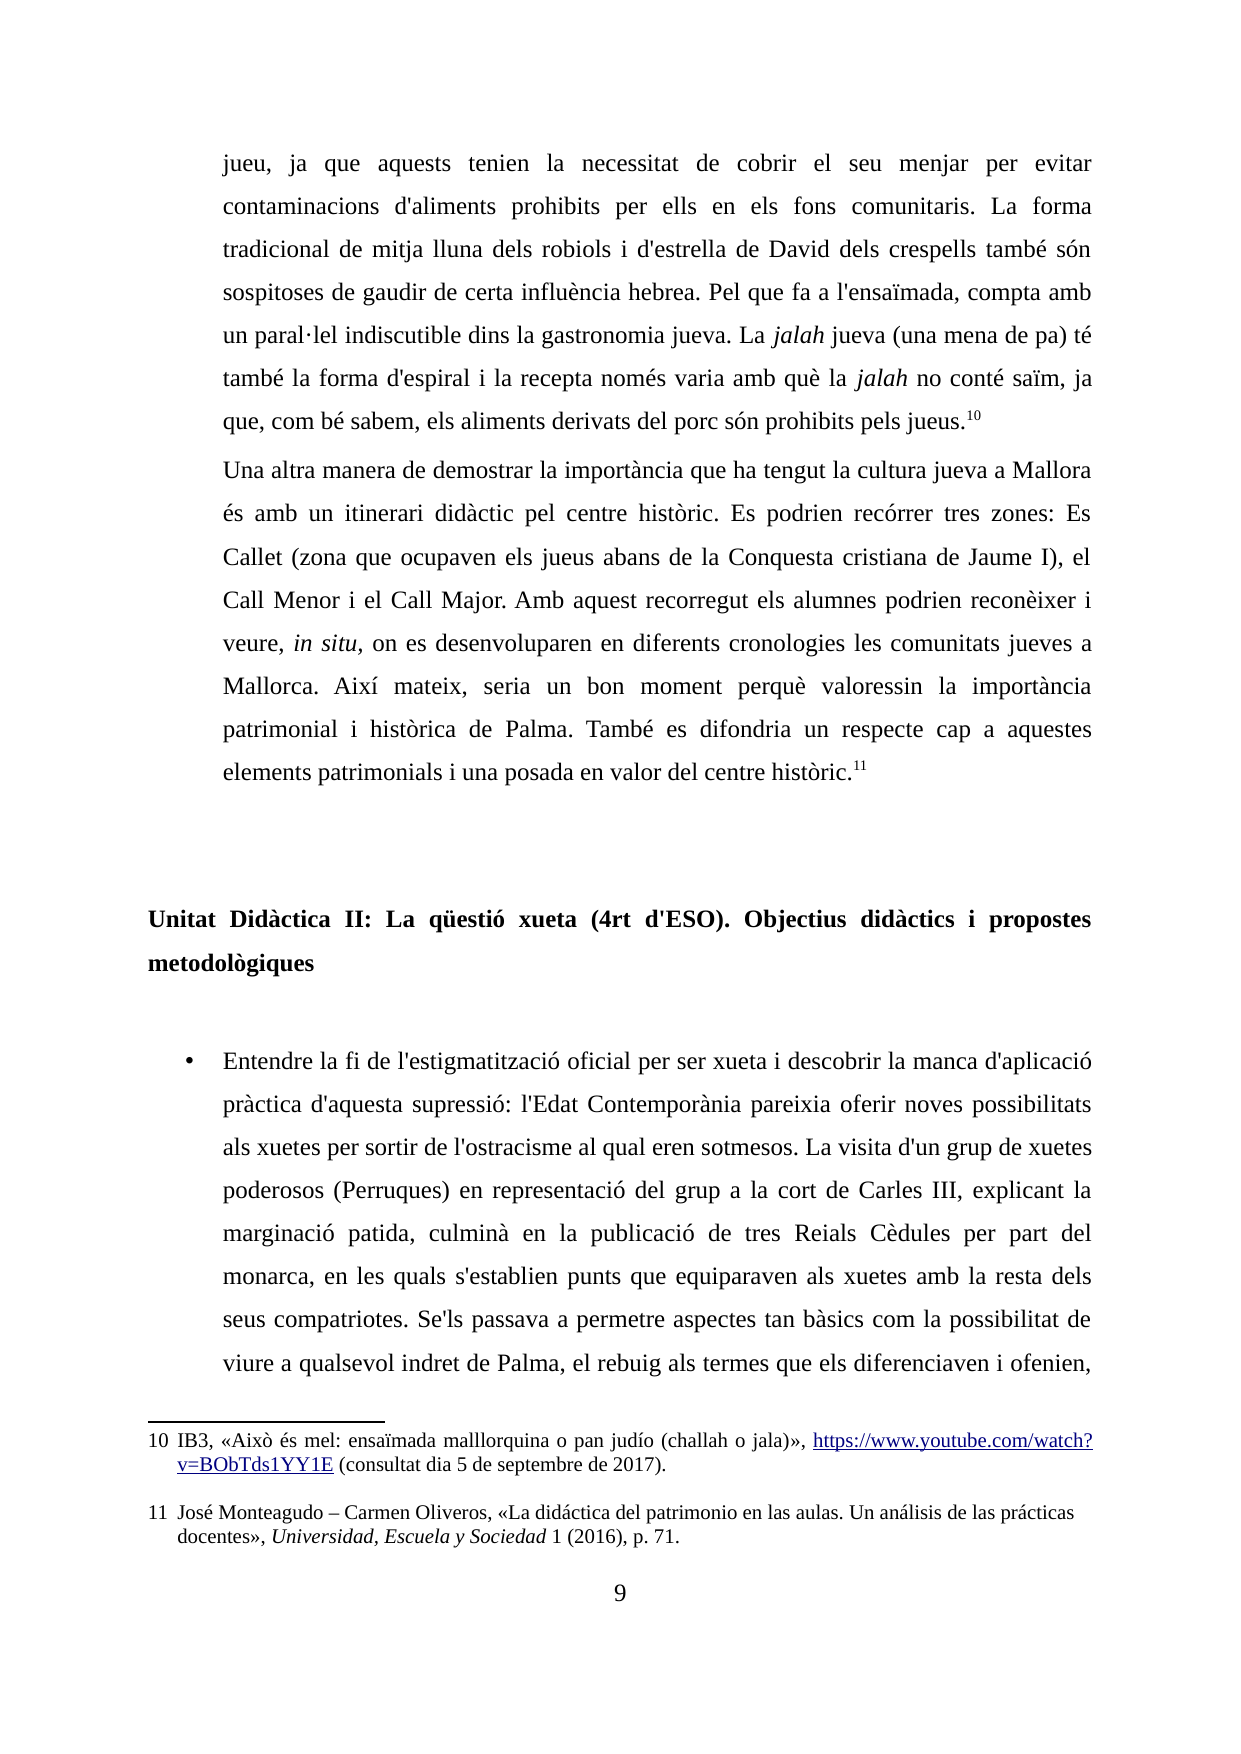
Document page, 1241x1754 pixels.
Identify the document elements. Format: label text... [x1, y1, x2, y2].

list José Monteagudo – Carmen Oliveros, «La didáctica del patrimonio en las aulas. Un análisis de las prácticas docentes», Universidad, Escuela y Sociedad 1 (2016), p. 71. [148, 1500, 1093, 1548]
list jueu, ja que aquests tenien la necessitat de cobrir el seu menjar per evitar contaminacions d'aliments prohibits per ells en els fons comunitaris. La forma tradicional de mitja lluna dels robiols i d'estrella de David dels crespells també són sospitoses de gaudir de certa influència hebrea. Pel que fa a l'ensaïmada, compta amb un paral·lel indiscutible dins la gastronomia jueva. La jalah jueva (una mena de pa) té també la forma d'espiral i la recepta només varia amb què la jalah no conté saïm, ja que, com bé sabem, els aliments derivats del porc són prohibits pels jueus. [185, 148, 1093, 435]
list IB3, «Això és mel: ensaïmada malllorquina o pan judío (challah o jala)», https://www.youtube.com/watch?v=BObTds1YY1E (consultat dia 5 de septembre de 2017). [148, 1428, 1093, 1476]
list Unitat Didàctica II: La qüestió xueta (4rt d'ESO). Objectius didàctics i propostes metodològiques [148, 904, 1093, 976]
list Entendre la fi de l'estigmatització oficial per ser xueta i descobrir la manca d'aplicació pràctica d'aquesta supressió: l'Edat Contemporània pareixia oferir noves possibilitats als xuetes per sortir de l'ostracisme al qual eren sotmesos. La visita d'un grup de xuetes poderosos (Perruques) en representació del grup a la cort de Carles III, explicant la marginació patida, culminà en la publicació de tres Reials Cèdules per part del monarca, en les quals s'establien punts que equiparaven als xuetes amb la resta dels seus compatriotes. Se'ls passava a permetre aspectes tan bàsics com la possibilitat de viure a qualsevol indret de Palma, el rebuig als termes que els diferenciaven i ofenien, [185, 1046, 1093, 1376]
list Una altra manera de demostrar la importància que ha tengut la cultura jueva a Mallora és amb un itinerari didàctic pel centre històric. Es podrien recórrer tres zones: Es Callet (zona que ocupaven els jueus abans de la Conquesta cristiana de Jaume I), el Call Menor i el Call Major. Amb aquest recorregut els alumnes podrien reconèixer i veure, in situ, on es desenvoluparen en diferents cronologies les comunitats jueves a Mallorca. Així mateix, seria un bon moment perquè valoressin la importància patrimonial i històrica de Palma. També es difondria un respecte cap a aquestes elements patrimonials i una posada en valor del centre històric. [185, 455, 1093, 786]
